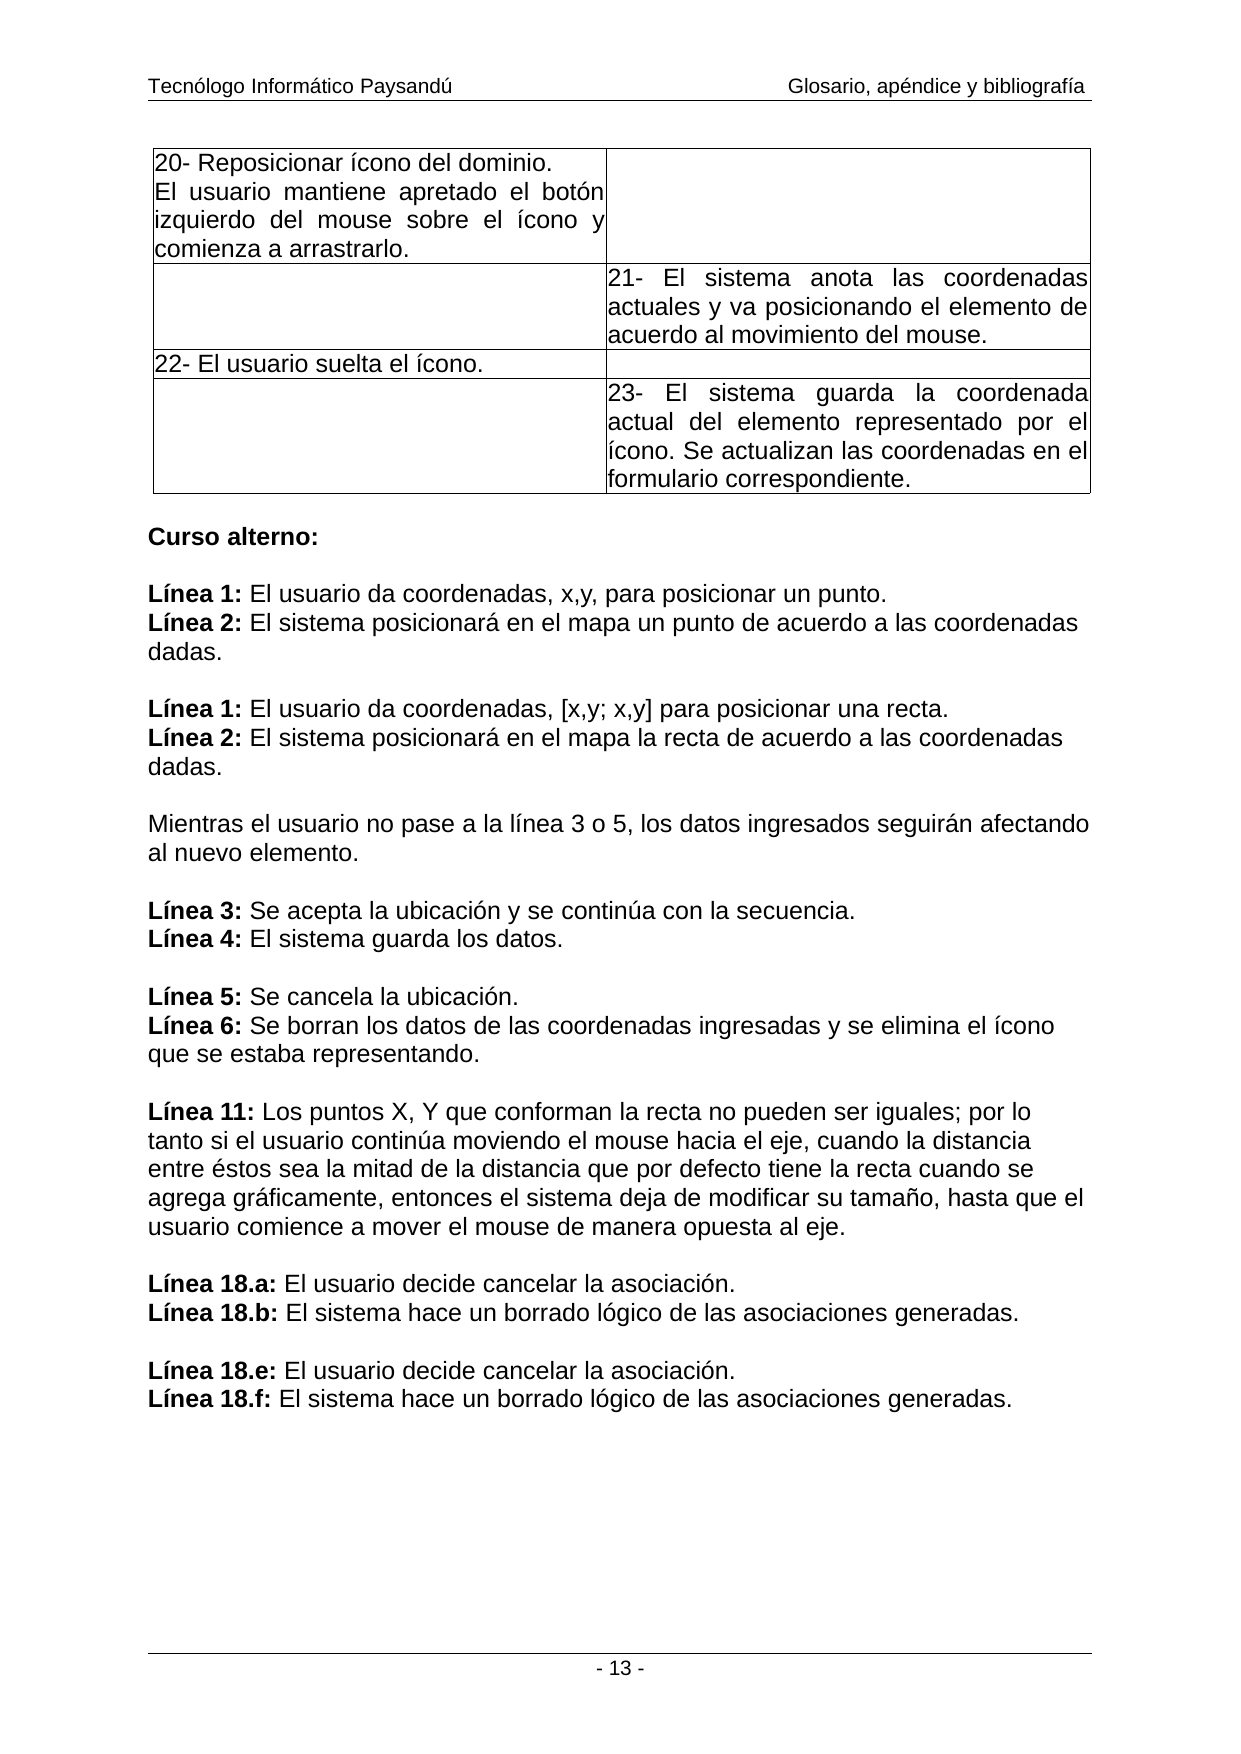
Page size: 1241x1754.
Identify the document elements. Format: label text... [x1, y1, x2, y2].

text Línea 5: Se cancela la ubicación. [148, 982, 1092, 1011]
text Línea 2: El sistema posicionará en el mapa un punto de acuerdo a las coordenadas dadas. [148, 608, 1092, 666]
text Mientras el usuario no pase a la línea 3 o 5, los datos ingresados seguirán afectando al nuevo elemento. [148, 809, 1092, 867]
text Línea 3: Se acepta la ubicación y se continúa con la secuencia. [148, 896, 1092, 924]
text Línea 2: El sistema posicionará en el mapa la recta de acuerdo a las coordenadas dadas. [148, 723, 1092, 781]
table_cell 21- El sistema anota las coordenadas actuales y va posicionando el elemento de acuerdo al movimiento del mouse. [607, 264, 1090, 349]
text Línea 1: El usuario da coordenadas, [x,y; x,y] para posicionar una recta. [148, 694, 1092, 723]
text Línea 18.a: El usuario decide cancelar la asociación. [148, 1269, 1092, 1298]
table_cell 22- El usuario suelta el ícono. [154, 350, 606, 378]
text Línea 18.b: El sistema hace un borrado lógico de las asociaciones generadas. [148, 1298, 1092, 1327]
table_cell [607, 350, 1090, 378]
text Línea 18.f: El sistema hace un borrado lógico de las asociaciones generadas. [148, 1384, 1092, 1413]
text Línea 18.e: El usuario decide cancelar la asociación. [148, 1356, 1092, 1384]
text Línea 11: Los puntos X, Y que conforman la recta no pueden ser iguales; por lo tanto si el usuario continúa moviendo el mouse hacia el eje, cuando la distancia entre éstos sea la mitad de la distancia que por defecto tiene la recta cuando se agrega gráficamente, entonces el sistema deja de modificar su tamaño, hasta que el usuario comience a mover el mouse de manera opuesta al eje. [148, 1097, 1092, 1241]
text Línea 4: El sistema guarda los datos. [148, 924, 1092, 953]
table_cell 20- Reposicionar ícono del dominio. El usuario mantiene apretado el botón izquierdo del mouse sobre el ícono y comienza a arrastrarlo. [154, 149, 606, 263]
table_cell 23- El sistema guarda la coordenada actual del elemento representado por el ícono. Se actualizan las coordenadas en el formulario correspondiente. [607, 379, 1090, 493]
table_cell [154, 379, 606, 493]
table_cell [154, 264, 606, 349]
table_cell [607, 149, 1090, 263]
text Línea 6: Se borran los datos de las coordenadas ingresadas y se elimina el ícono que se estaba representando. [148, 1011, 1092, 1068]
text Línea 1: El usuario da coordenadas, x,y, para posicionar un punto. [148, 579, 1092, 608]
text Curso alterno: [148, 522, 1092, 551]
